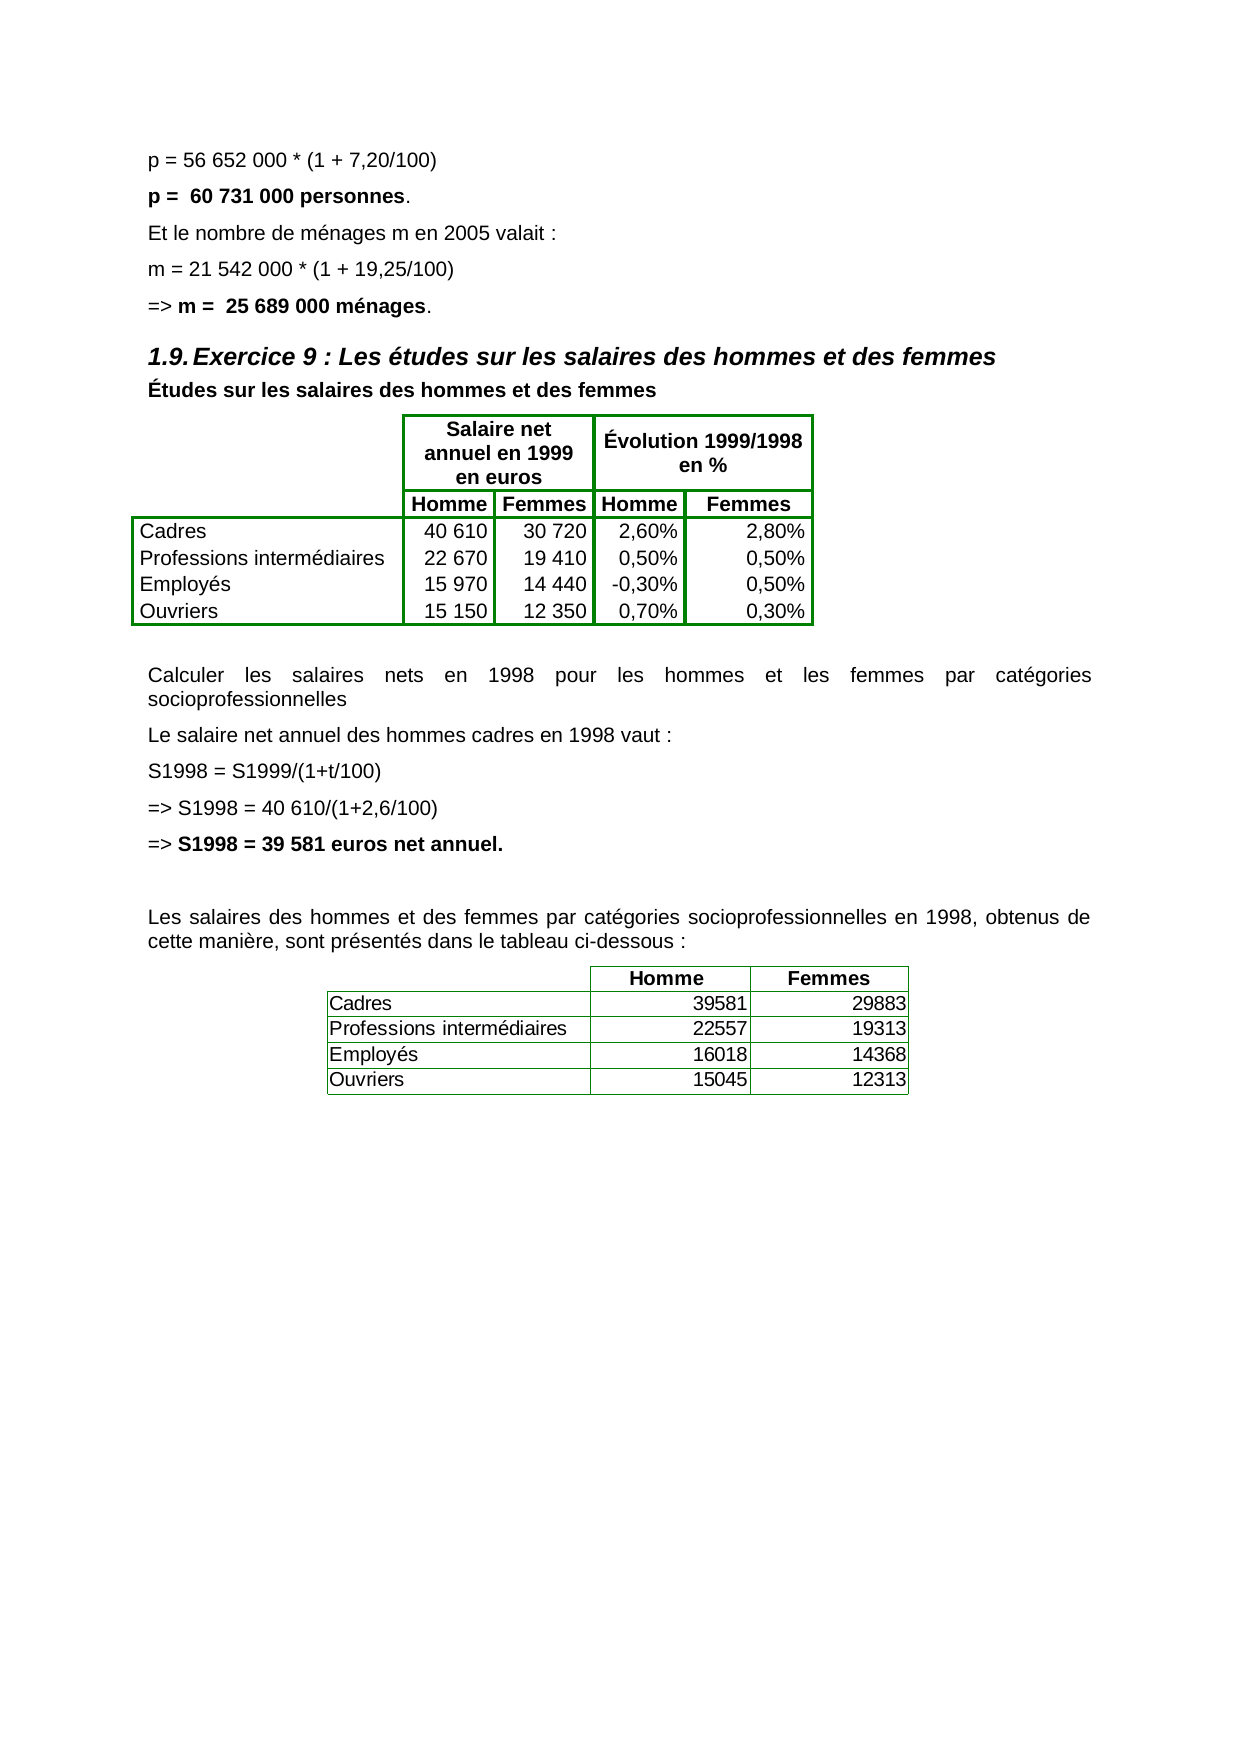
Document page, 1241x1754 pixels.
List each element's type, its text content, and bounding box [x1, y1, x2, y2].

text => S1998 = 39 581 euros net annuel. [148, 832, 1093, 856]
subtitle Exercice 9 : Les études sur les salaires des hommes et des femmes [148, 342, 1093, 371]
text p = 60 731 000 personnes. [148, 184, 1093, 208]
text m = 21 542 000 * (1 + 19,25/100) [148, 257, 1093, 281]
text p = 56 652 000 * (1 + 7,20/100) [148, 148, 1093, 172]
table_cell Femmes [496, 492, 592, 516]
table_header Salaire net annuel en 1999 en euros [405, 417, 592, 489]
table_cell 40 610 [405, 519, 493, 543]
table_cell -0,30% [596, 570, 683, 596]
table_cell 2,60% [596, 519, 683, 543]
table_cell 19 410 [496, 543, 592, 570]
text => m = 25 689 000 ménages. [148, 293, 1093, 317]
table_cell 2,80% [687, 519, 811, 543]
text Études sur les salaires des hommes et des femmes [148, 377, 1093, 401]
table_cell 0,50% [687, 570, 811, 596]
table_cell 15 970 [405, 570, 493, 596]
table_cell 0,50% [596, 543, 683, 570]
table_cell 0,30% [687, 596, 811, 623]
table_cell Employés [134, 570, 402, 596]
text Les salaires des hommes et des femmes par catégories socioprofessionnelles en 1998, obtenus de cette manière, sont présentés dans le tableau ci-dessous : [148, 905, 1093, 953]
text => S1998 = 40 610/(1+2,6/100) [148, 796, 1093, 820]
table_cell 14 440 [496, 570, 592, 596]
table_cell Femmes [687, 492, 811, 516]
table_cell 0,70% [596, 596, 683, 623]
text S1998 = S1999/(1+t/100) [148, 759, 1093, 783]
table_cell 12 350 [496, 596, 592, 623]
table_cell 22 670 [405, 543, 493, 570]
table_cell Cadres [134, 519, 402, 543]
text Calculer les salaires nets en 1998 pour les hommes et les femmes par catégories socioprofessionnelles [148, 662, 1093, 710]
table_header Évolution 1999/1998 en % [596, 417, 811, 489]
table_cell Homme [405, 492, 493, 516]
table_header [132, 414, 402, 489]
table_cell Professions intermédiaires [134, 543, 402, 570]
table_cell 15 150 [405, 596, 493, 623]
table_cell 30 720 [496, 519, 592, 543]
table_cell Homme [596, 492, 683, 516]
text Et le nombre de ménages m en 2005 valait : [148, 221, 1093, 244]
table_cell Ouvriers [134, 596, 402, 623]
text Le salaire net annuel des hommes cadres en 1998 vaut : [148, 723, 1093, 747]
table_cell 0,50% [687, 543, 811, 570]
table_cell [132, 489, 402, 516]
